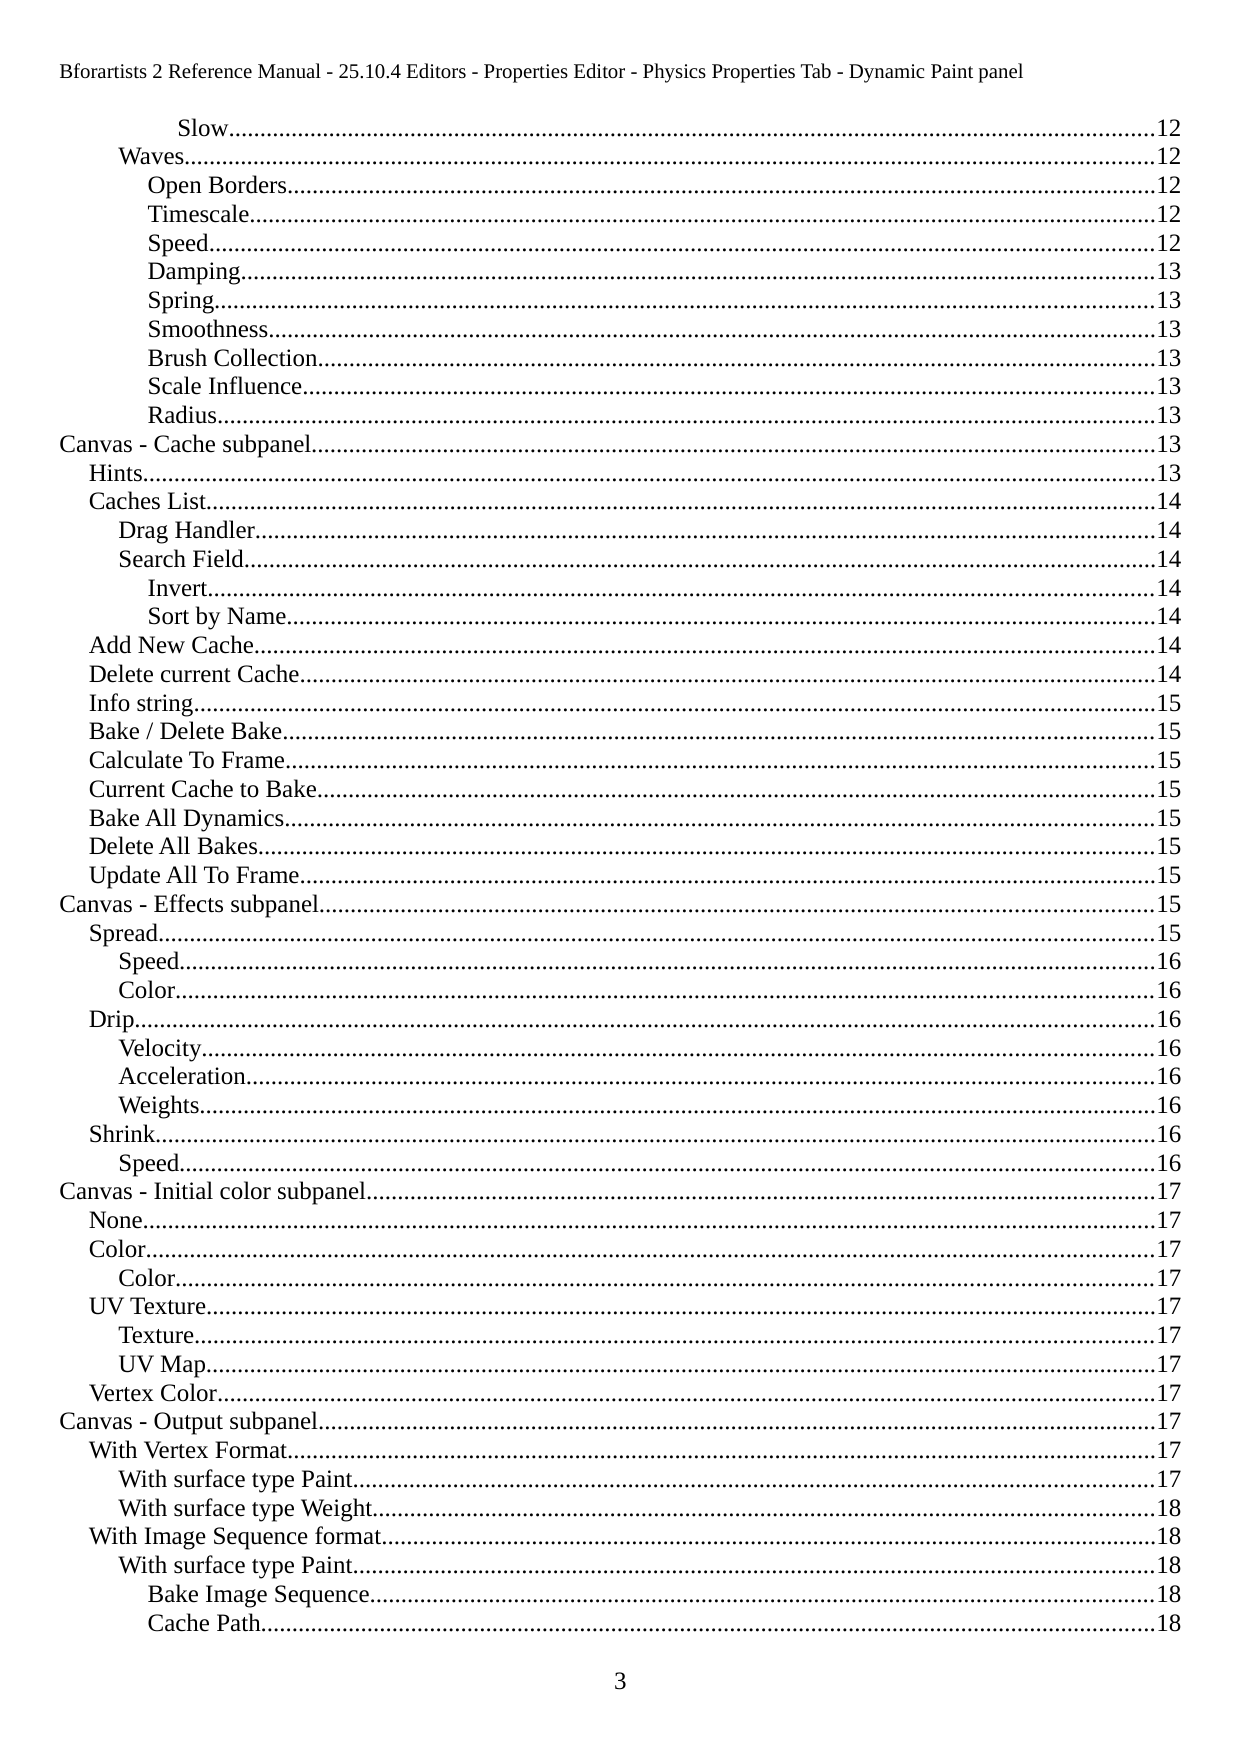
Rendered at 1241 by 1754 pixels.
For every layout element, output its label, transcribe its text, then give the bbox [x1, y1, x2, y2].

text With surface type Paint 18 [118, 1550, 1181, 1579]
text Sort by Name 14 [147, 601, 1181, 630]
text Bake / Delete Bake 15 [88, 716, 1181, 745]
text With surface type Paint 17 [118, 1464, 1181, 1493]
text Radius 13 [147, 400, 1181, 429]
text Spring 13 [147, 285, 1181, 314]
text Canvas - Cache subpanel 13 [59, 429, 1181, 458]
text Search Field 14 [118, 544, 1181, 573]
text Drag Handler 14 [118, 515, 1181, 544]
text Vertex Color 17 [88, 1378, 1181, 1406]
text Brush Collection 13 [147, 343, 1181, 371]
text Bake Image Sequence 18 [147, 1579, 1181, 1608]
text Canvas - Effects subpanel 15 [59, 889, 1181, 918]
text Update All To Frame 15 [88, 860, 1181, 889]
text UV Map 17 [118, 1349, 1181, 1378]
text With surface type Weight 18 [118, 1493, 1181, 1521]
text Caches List 14 [88, 486, 1181, 515]
text Shrink 16 [88, 1119, 1181, 1148]
text Smoothness 13 [147, 314, 1181, 343]
text UV Texture 17 [88, 1291, 1181, 1320]
text Delete All Bakes 15 [88, 831, 1181, 860]
text Calculate To Frame 15 [88, 745, 1181, 774]
text Canvas - Initial color subpanel 17 [59, 1176, 1181, 1205]
text Texture 17 [118, 1320, 1181, 1349]
text With Vertex Format 17 [88, 1435, 1181, 1464]
text Acceleration 16 [118, 1061, 1181, 1090]
text Current Cache to Bake 15 [88, 774, 1181, 803]
text Timescale 12 [147, 199, 1181, 228]
text Speed 16 [118, 1148, 1181, 1176]
text Velocity 16 [118, 1033, 1181, 1061]
text Canvas - Output subpanel 17 [59, 1406, 1181, 1435]
text Color 16 [118, 975, 1181, 1004]
text Color 17 [118, 1263, 1181, 1291]
text Bake All Dynamics 15 [88, 803, 1181, 831]
text Hints 13 [88, 458, 1181, 486]
text Waves 12 [118, 141, 1181, 170]
text Cache Path 18 [147, 1608, 1181, 1636]
text Add New Cache 14 [88, 630, 1181, 659]
text Invert 14 [147, 573, 1181, 601]
text Info string 15 [88, 688, 1181, 716]
text Spread 15 [88, 918, 1181, 946]
text Drip 16 [88, 1004, 1181, 1033]
text Speed 12 [147, 228, 1181, 256]
text Speed 16 [118, 946, 1181, 975]
text Scale Influence 13 [147, 371, 1181, 400]
text Delete current Cache 14 [88, 659, 1181, 688]
text Weights 16 [118, 1090, 1181, 1119]
text Open Borders 12 [147, 170, 1181, 199]
text With Image Sequence format 18 [88, 1521, 1181, 1550]
text Damping 13 [147, 256, 1181, 285]
text None 17 [88, 1205, 1181, 1234]
text Slow 12 [177, 113, 1181, 141]
text Color 17 [88, 1234, 1181, 1263]
